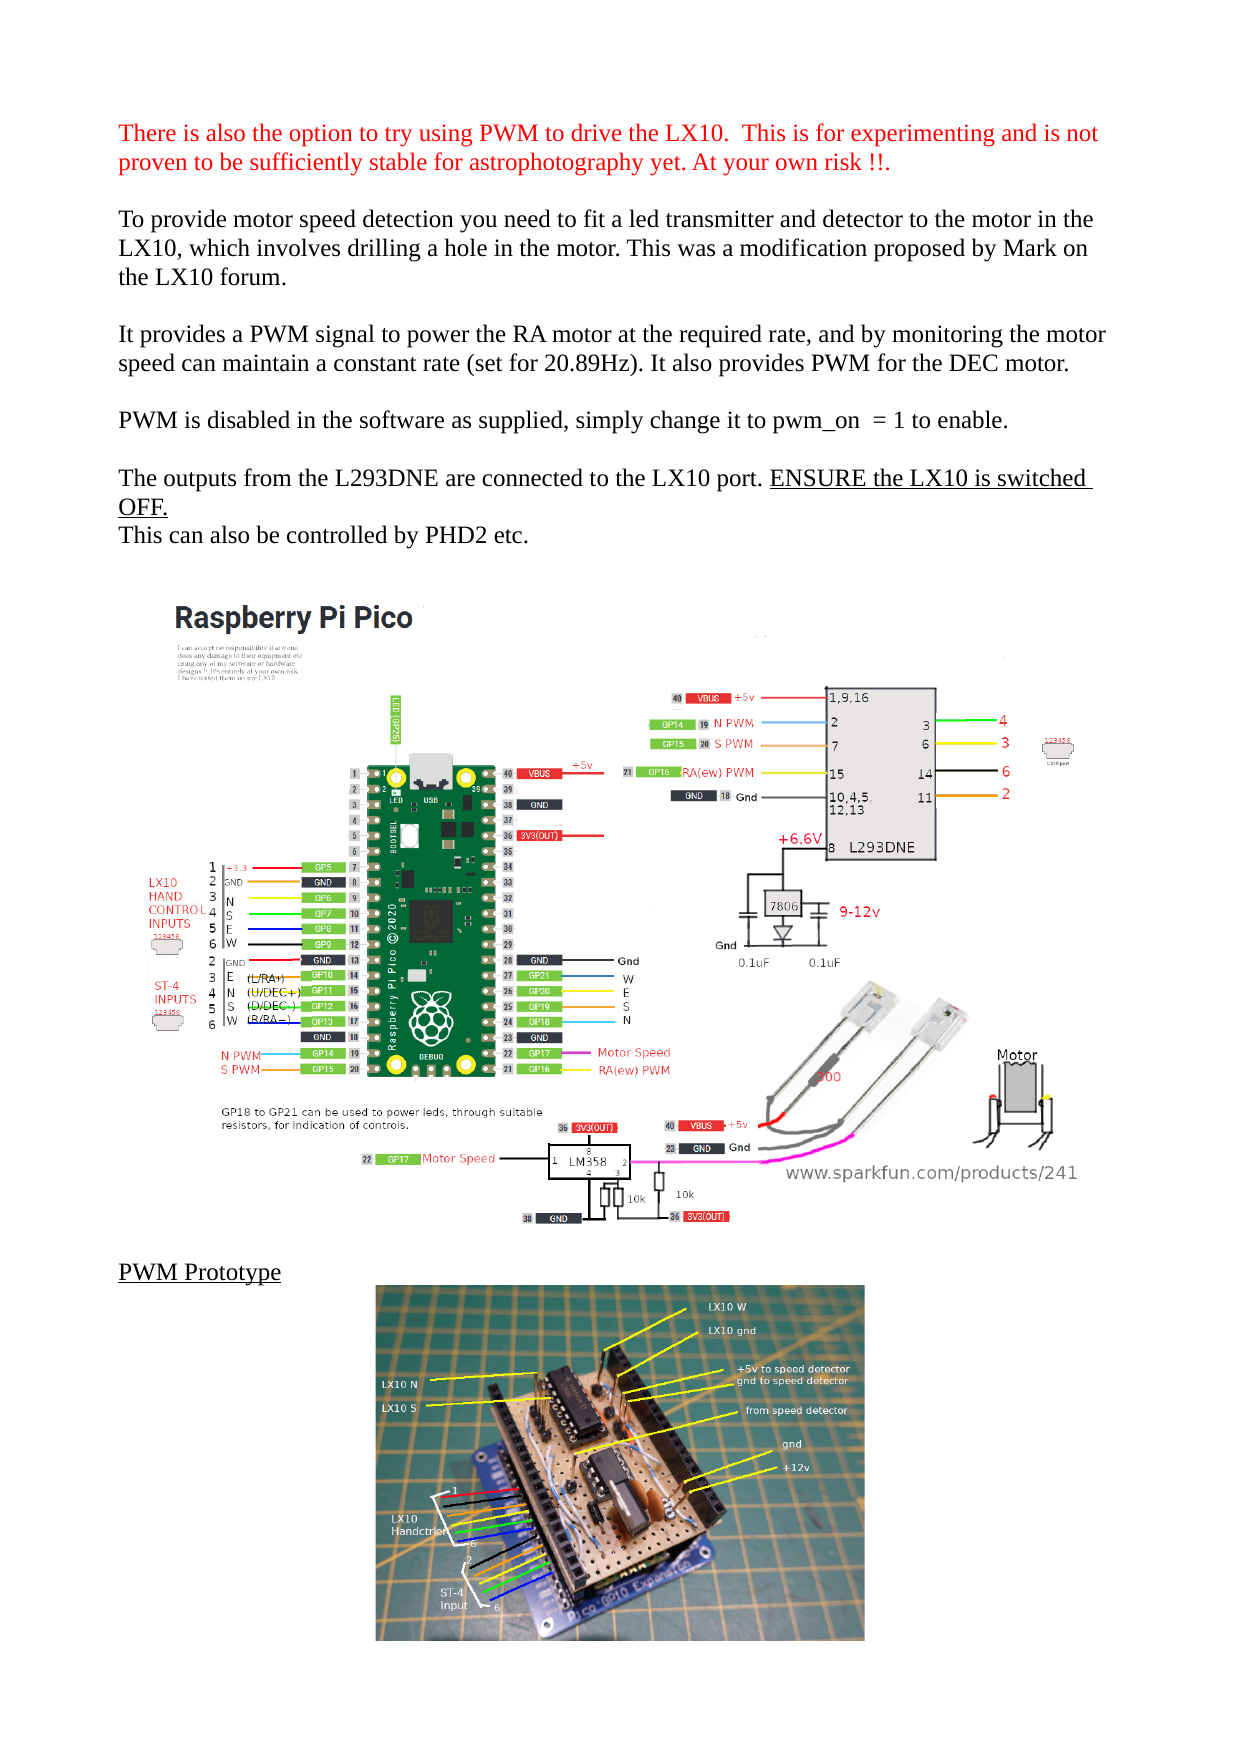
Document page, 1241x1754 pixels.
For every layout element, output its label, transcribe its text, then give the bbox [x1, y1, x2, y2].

text There is also the option to try using PWM to drive the LX10. This is for experimenting and is not proven to be sufficiently stable for astrophotography yet. At your own risk !!. [118, 118, 1122, 176]
text To provide motor speed detection you need to fit a led transmitter and detector to the motor in the LX10, which involves drilling a hole in the motor. This was a modification proposed by Mark on the LX10 forum. [118, 204, 1122, 291]
text PWM is disabled in the software as supplied, simply change it to pwm_on = 1 to enable. [118, 406, 1122, 434]
text It provides a PWM signal to power the RA motor at the required rate, and by monitoring the motor speed can maintain a constant rate (set for 20.89Hz). It also provides PWM for the DEC motor. [118, 319, 1122, 377]
text PWM Prototype [118, 1257, 1122, 1286]
text This can also be controlled by PHD2 etc. [118, 521, 1122, 549]
picture [375, 1285, 865, 1641]
text The outputs from the L293DNE are connected to the LX10 port. ENSURE the LX10 is switched OFF. [118, 463, 1122, 521]
picture [136, 578, 1105, 1228]
